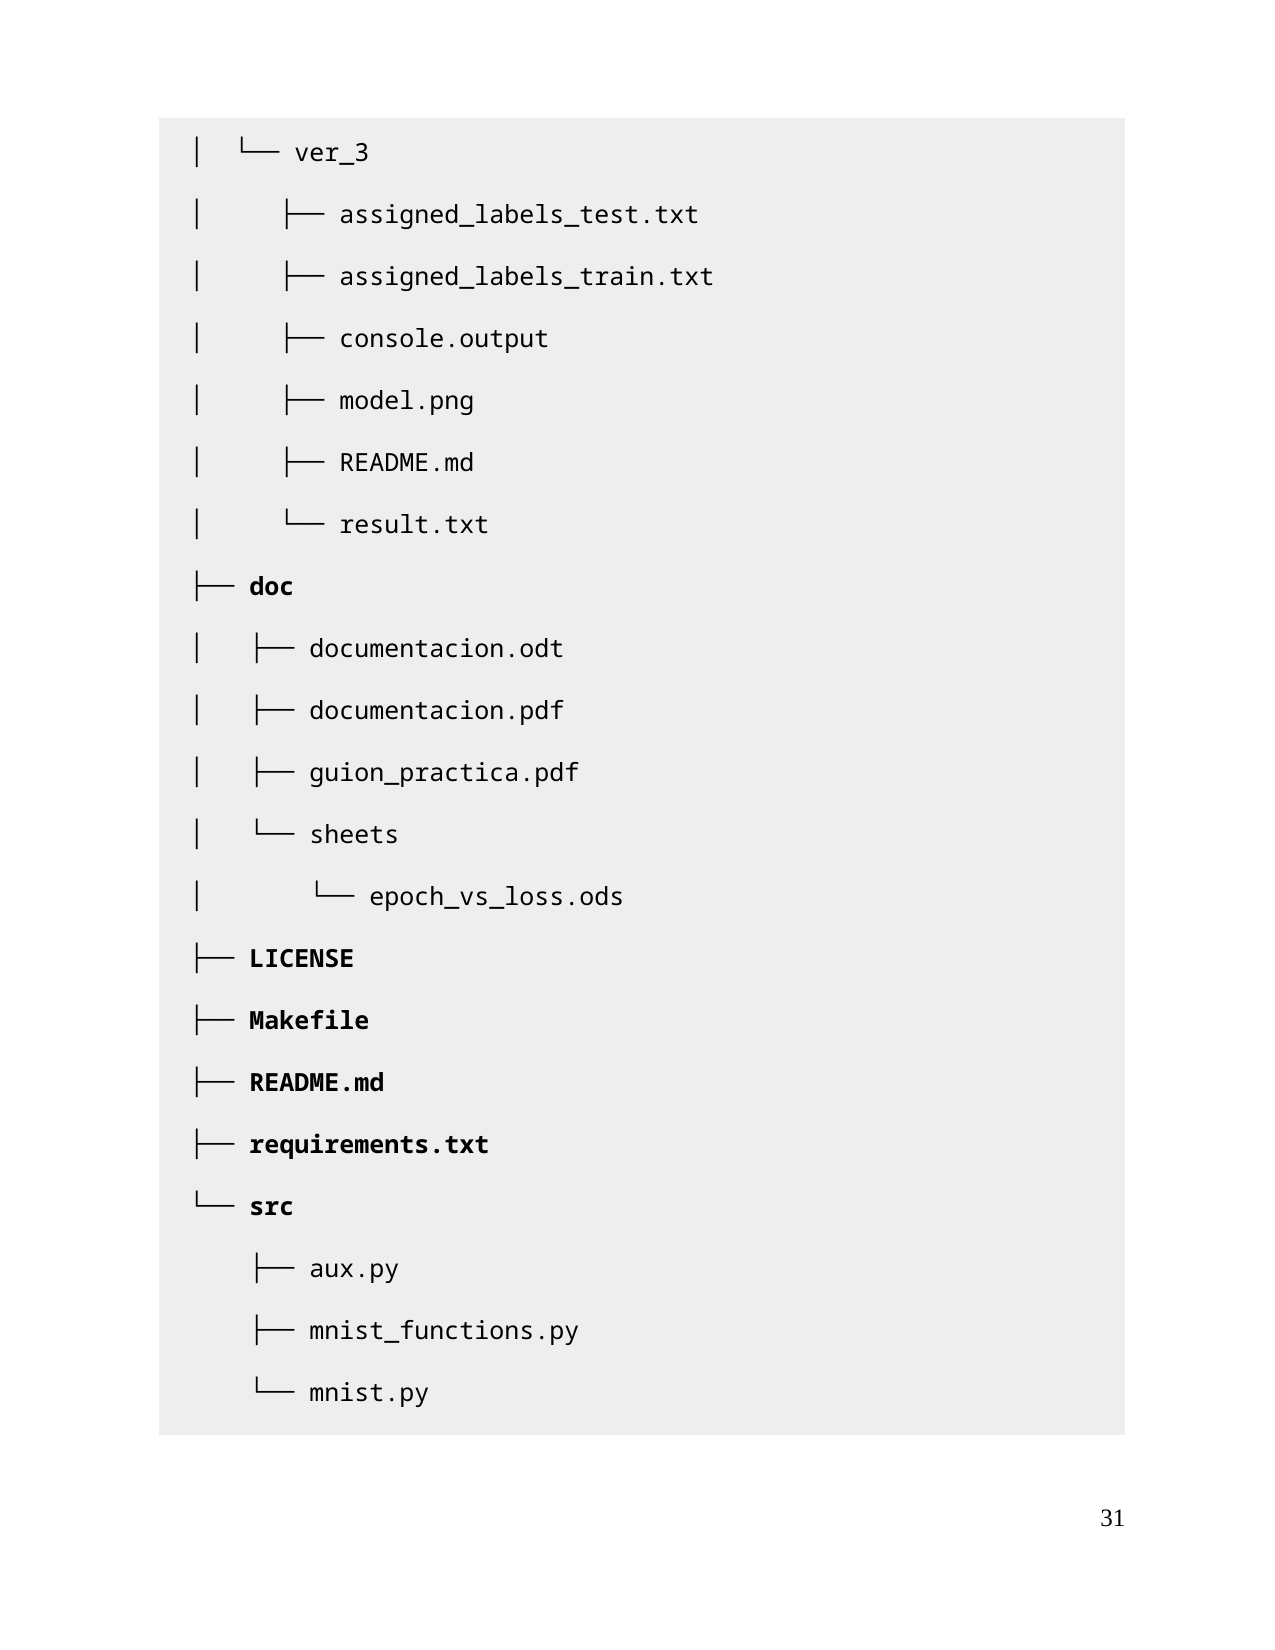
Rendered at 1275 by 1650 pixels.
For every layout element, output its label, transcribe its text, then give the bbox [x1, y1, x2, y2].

text │ ├── console.output [159, 304, 1125, 351]
text │ ├── README.md [159, 428, 1125, 475]
text │ └── ver_3 [159, 118, 1125, 165]
text ├── mnist_functions.py [159, 1296, 1125, 1343]
text └── mnist.py [159, 1358, 1125, 1435]
text ├── doc [159, 552, 1125, 599]
text │ └── epoch_vs_loss.ods [159, 862, 1125, 909]
text │ ├── assigned_labels_test.txt [159, 180, 1125, 227]
text ├── requirements.txt [159, 1110, 1125, 1157]
text │ ├── documentacion.pdf [159, 676, 1125, 723]
text │ ├── guion_practica.pdf [159, 738, 1125, 785]
text ├── LICENSE [159, 924, 1125, 971]
text │ └── result.txt [159, 490, 1125, 537]
text ├── Makefile [159, 986, 1125, 1033]
text │ ├── documentacion.odt [159, 614, 1125, 661]
text ├── README.md [159, 1048, 1125, 1095]
text │ ├── model.png [159, 366, 1125, 413]
text └── src [159, 1172, 1125, 1219]
text │ └── sheets [159, 800, 1125, 847]
text │ ├── assigned_labels_train.txt [159, 242, 1125, 289]
text ├── aux.py [159, 1234, 1125, 1281]
